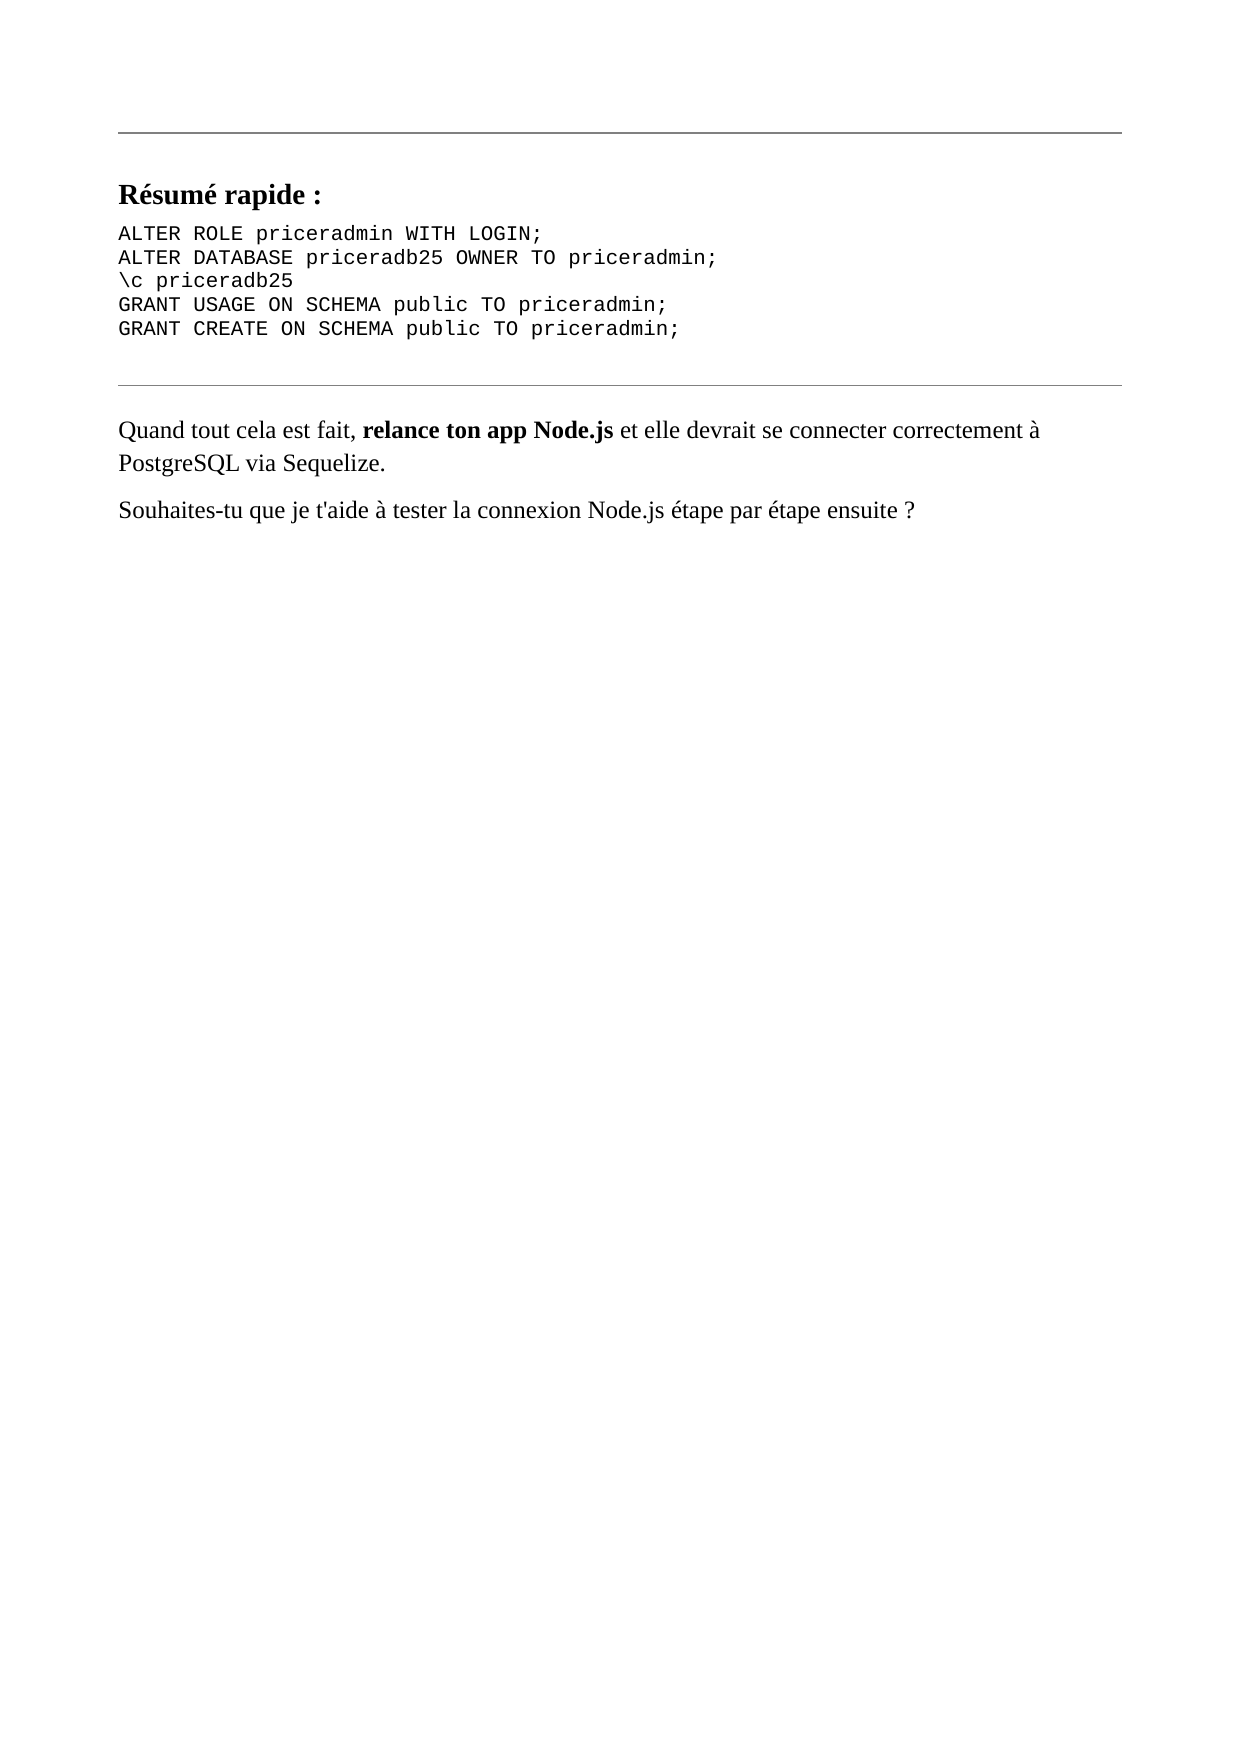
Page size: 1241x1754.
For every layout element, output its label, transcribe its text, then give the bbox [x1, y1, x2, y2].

text \c priceradb25 [118, 270, 1122, 294]
subtitle Résumé rapide : [118, 177, 1122, 211]
text GRANT CREATE ON SCHEMA public TO priceradmin; [118, 318, 1122, 341]
text ALTER DATABASE priceradb25 OWNER TO priceradmin; [118, 247, 1122, 270]
text ALTER ROLE priceradmin WITH LOGIN; [118, 223, 1122, 247]
text GRANT USAGE ON SCHEMA public TO priceradmin; [118, 294, 1122, 318]
text Souhaites-tu que je t'aide à tester la connexion Node.js étape par étape ensuite ? [118, 496, 1122, 524]
text Quand tout cela est fait, relance ton app Node.js et elle devrait se connecter correctement à PostgreSQL via Sequelize. [118, 415, 1122, 477]
